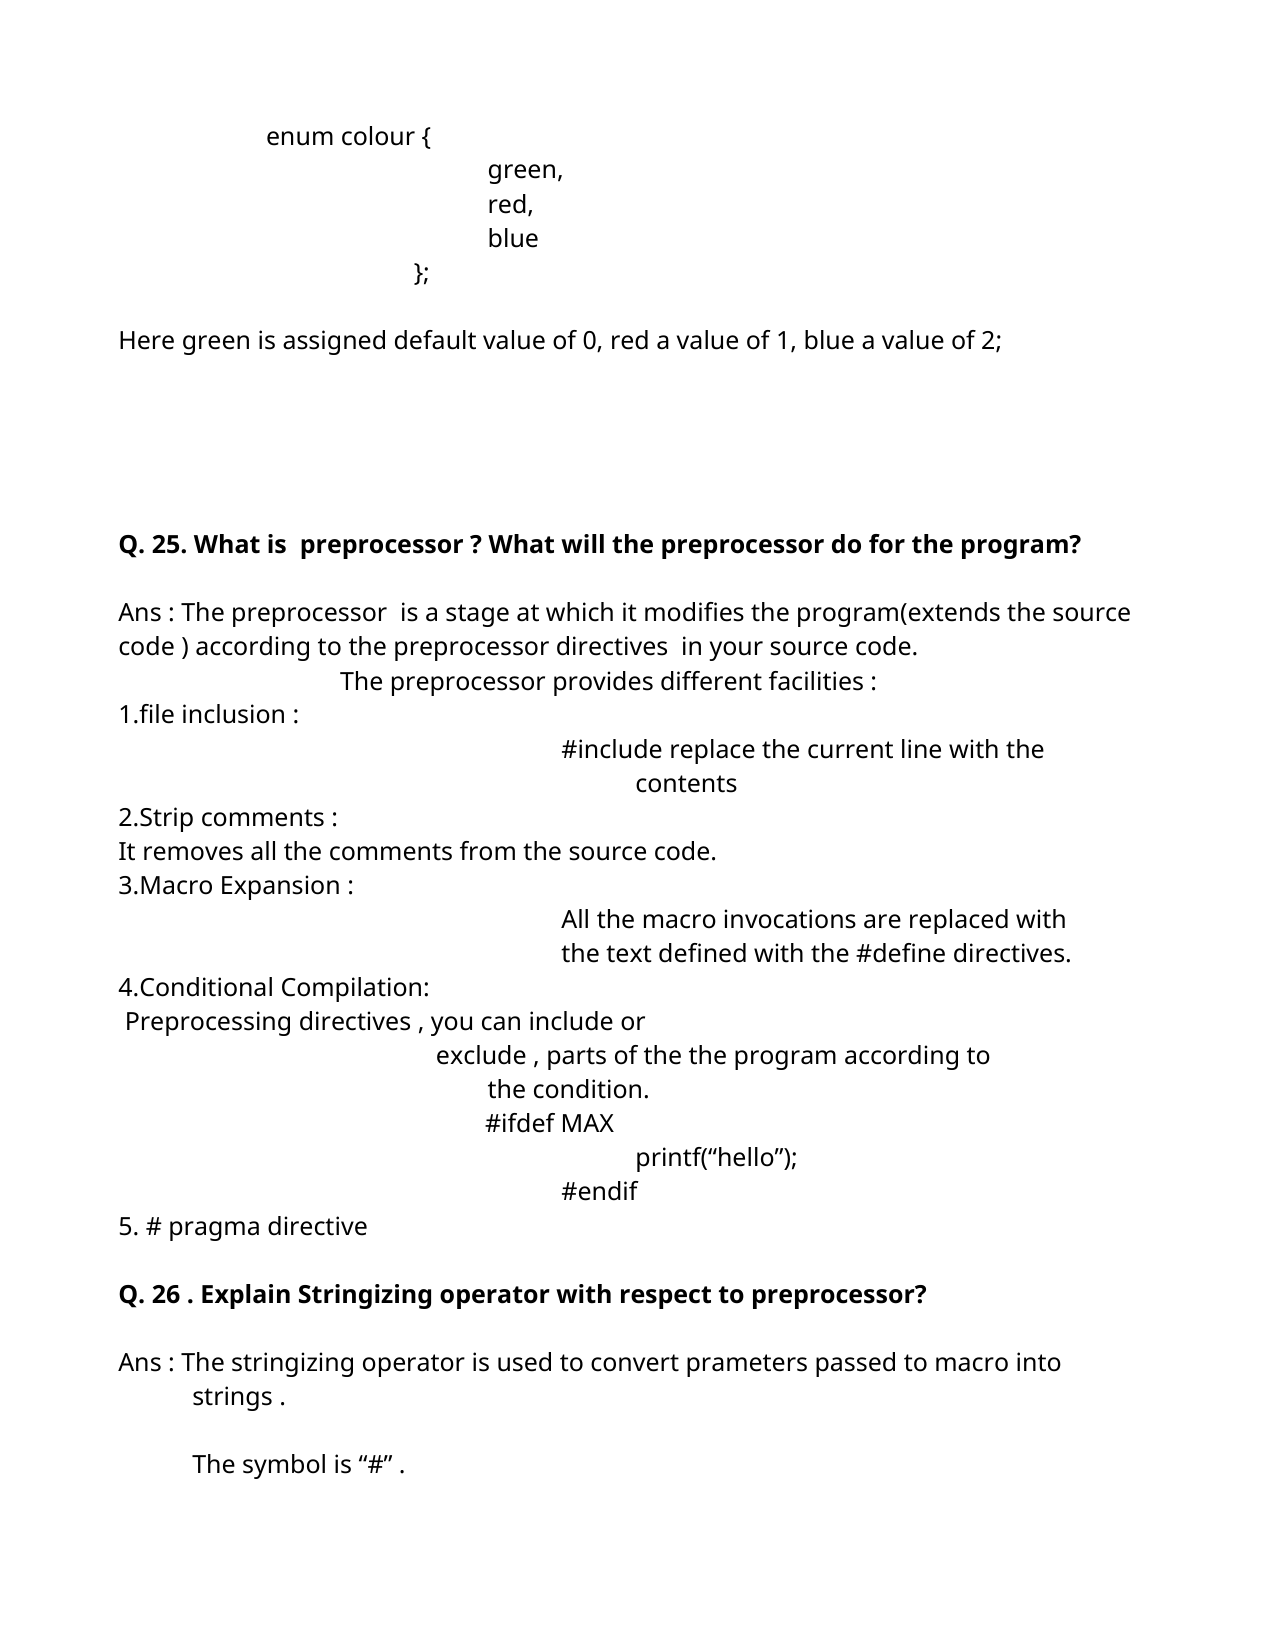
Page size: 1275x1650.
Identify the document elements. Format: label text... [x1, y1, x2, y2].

text Ans : The stringizing operator is used to convert prameters passed to macro into [118, 1344, 1157, 1378]
text enum colour { [118, 118, 1157, 152]
text blue [118, 220, 1157, 254]
text #include replace the current line with the [118, 731, 1157, 765]
text Q. 25. What is preprocessor ? What will the preprocessor do for the program? [118, 527, 1157, 561]
text The symbol is “#” . [118, 1447, 1157, 1481]
text the condition. [118, 1072, 1157, 1106]
text red, [118, 186, 1157, 220]
text Conditional Compilation: Preprocessing directives , you can include or [118, 970, 1157, 1038]
text exclude , parts of the the program according to [118, 1038, 1157, 1072]
text #ifdef MAX [118, 1106, 1157, 1140]
text strings . [118, 1378, 1157, 1412]
text It removes all the comments from the source code. [118, 833, 1157, 867]
text Ans : The preprocessor is a stage at which it modifies the program(extends the source code ) according to the preprocessor directives in your source code. [118, 595, 1157, 663]
text green, [118, 152, 1157, 186]
text the text defined with the #define directives. [118, 936, 1157, 970]
text #endif [118, 1174, 1157, 1208]
text Q. 26 . Explain Stringizing operator with respect to preprocessor? [118, 1276, 1157, 1310]
text file inclusion : [118, 697, 1157, 731]
text All the macro invocations are replaced with [118, 902, 1157, 936]
text The preprocessor provides different facilities : [118, 663, 1157, 697]
text Strip comments : [118, 799, 1157, 833]
text contents [118, 765, 1157, 799]
text printf(“hello”); [118, 1140, 1157, 1174]
text Macro Expansion : [118, 867, 1157, 902]
text }; [118, 254, 1157, 288]
text Here green is assigned default value of 0, red a value of 1, blue a value of 2; [118, 322, 1157, 357]
text 5. # pragma directive [118, 1208, 1157, 1242]
